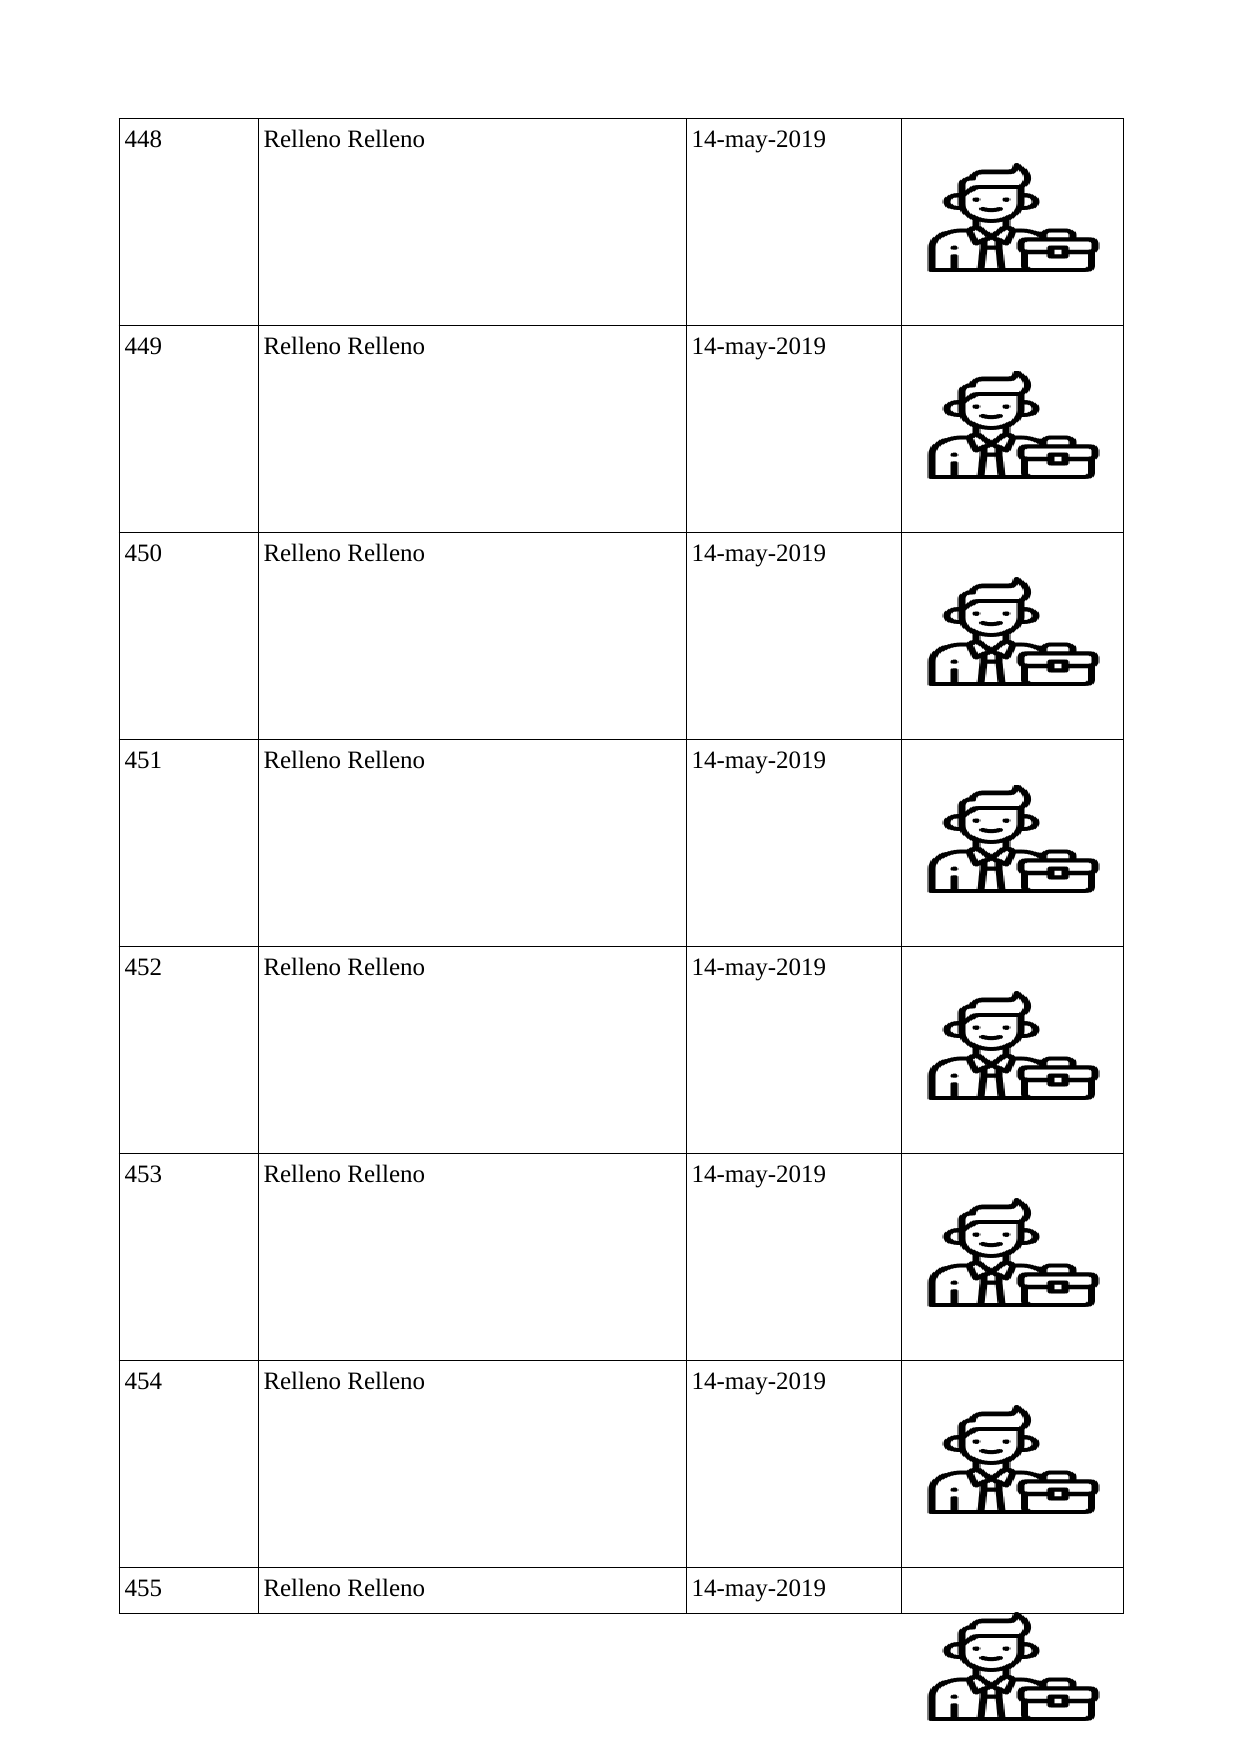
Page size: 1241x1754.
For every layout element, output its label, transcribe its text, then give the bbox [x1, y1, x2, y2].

picture [919, 1405, 1109, 1514]
table_cell Relleno Relleno [259, 740, 686, 946]
table_cell 14-may-2019 [687, 1361, 901, 1567]
table_cell 452 [120, 947, 258, 1153]
picture [919, 577, 1109, 686]
table_cell 450 [120, 533, 258, 739]
table_cell 451 [120, 740, 258, 946]
table_cell 14-may-2019 [687, 1154, 901, 1360]
picture [919, 163, 1109, 272]
table_cell 448 [120, 119, 258, 325]
table_cell a [902, 1154, 1123, 1360]
table_cell 14-may-2019 [687, 533, 901, 739]
table_cell [902, 740, 1123, 892]
table_cell Relleno Relleno [259, 119, 686, 325]
table_cell [14, 118, 119, 325]
table_cell 14-may-2019 [687, 740, 901, 946]
picture [919, 371, 1109, 479]
picture [919, 1612, 1109, 1721]
table_cell [14, 325, 119, 532]
picture [919, 785, 1109, 893]
table_cell Relleno Relleno [259, 1568, 686, 1613]
table_cell [14, 1360, 119, 1567]
table_cell Relleno Relleno [259, 533, 686, 739]
table_cell [14, 739, 119, 946]
table_cell 14-may-2019 [687, 119, 901, 325]
table_cell Relleno Relleno [259, 947, 686, 1153]
table_cell 453 [120, 1154, 258, 1360]
table_cell 14-may-2019 [687, 326, 901, 532]
table_cell a [902, 533, 1123, 739]
table_cell Relleno Relleno [259, 1361, 686, 1567]
table_cell [902, 326, 1123, 478]
table_cell a [902, 479, 1123, 532]
table_cell 455 [120, 1568, 258, 1613]
table_cell a [902, 947, 1123, 1153]
picture [919, 991, 1109, 1100]
table_cell a [902, 893, 1123, 946]
table_cell 454 [120, 1361, 258, 1567]
table_cell [14, 1153, 119, 1360]
table_cell [14, 532, 119, 739]
table_cell [902, 1568, 1123, 1613]
table_cell 449 [120, 326, 258, 532]
picture [919, 1198, 1109, 1307]
table_cell Relleno Relleno [259, 326, 686, 532]
table_cell 14-may-2019 [687, 947, 901, 1153]
table_cell [14, 1567, 119, 1613]
table_cell Relleno Relleno [259, 1154, 686, 1360]
table_cell 14-may-2019 [687, 1568, 901, 1613]
table_cell a [902, 1361, 1123, 1567]
table_cell [14, 946, 119, 1153]
table_cell a [902, 119, 1123, 325]
